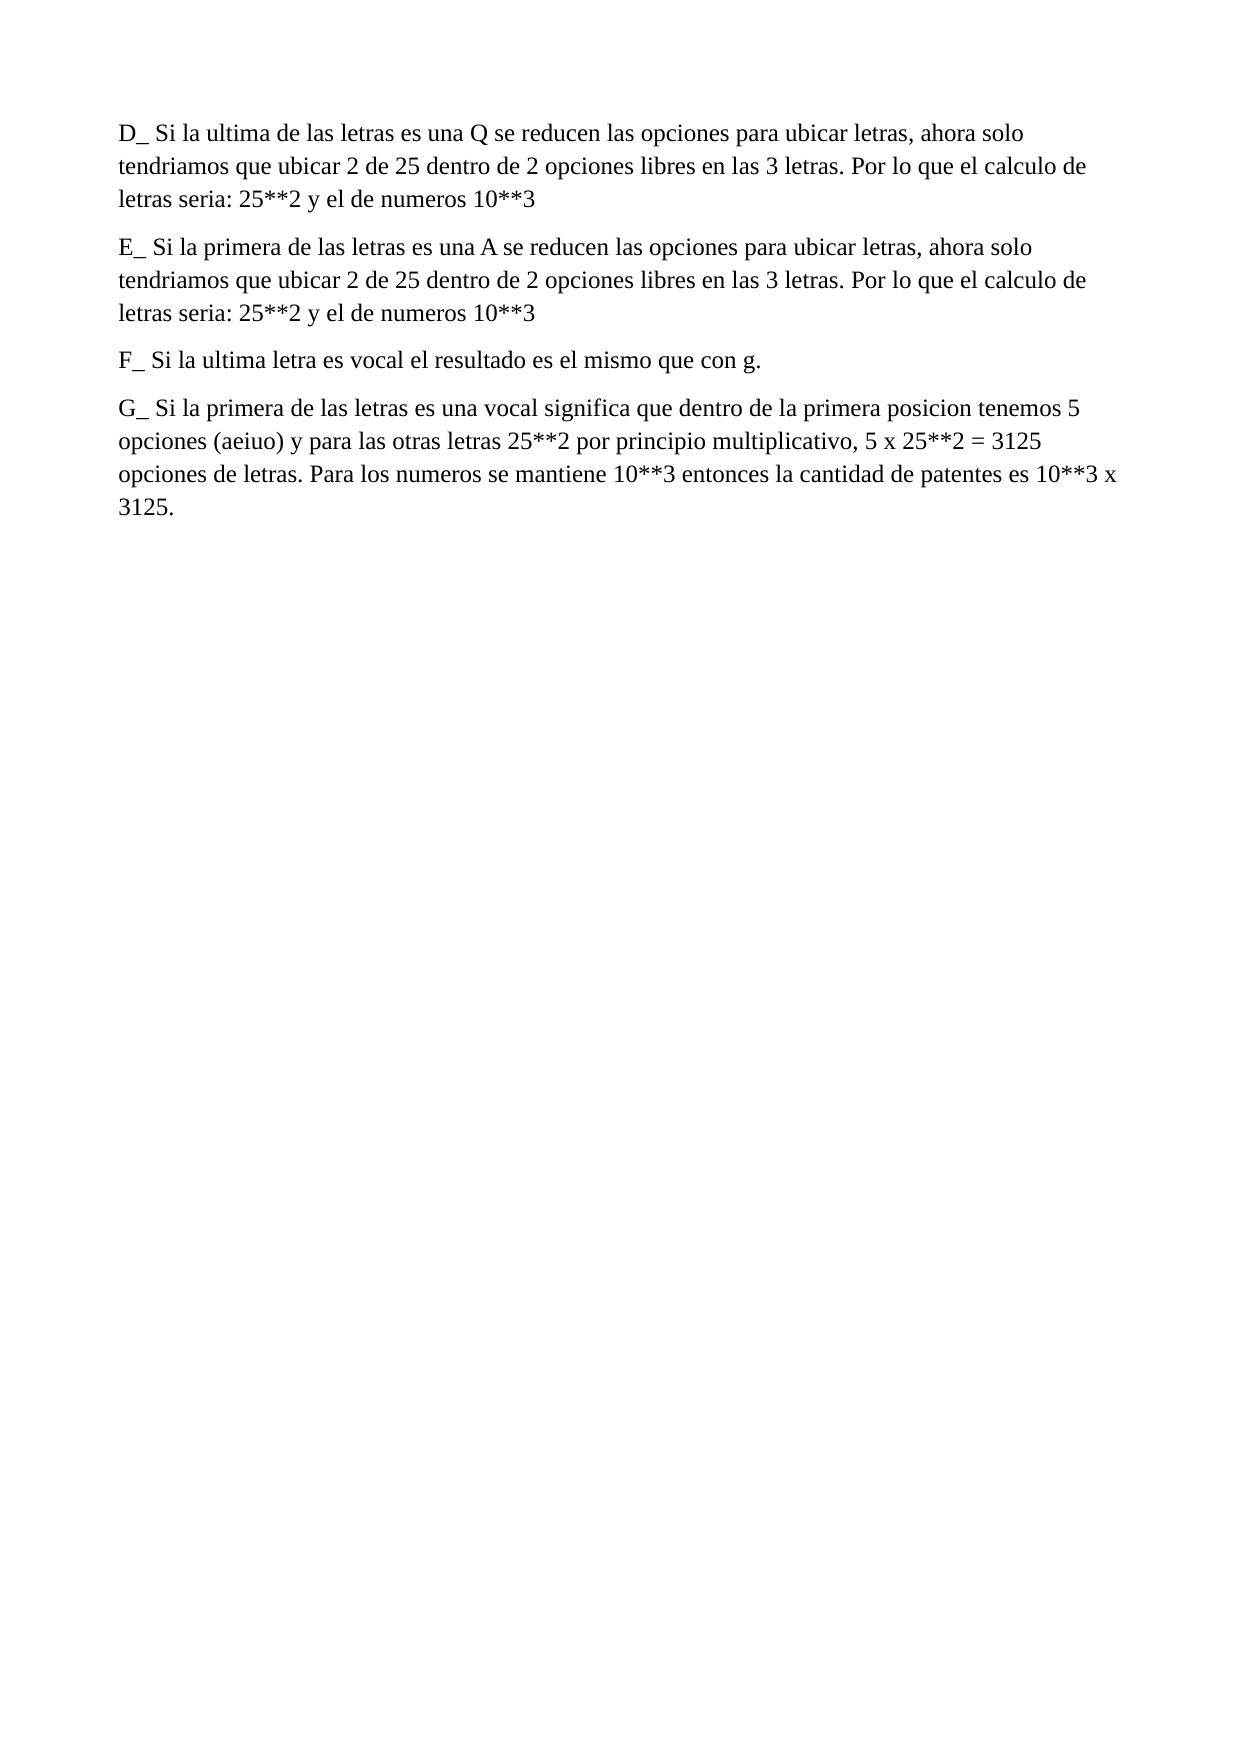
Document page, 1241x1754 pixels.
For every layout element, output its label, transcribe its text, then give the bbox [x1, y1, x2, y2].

text F_ Si la ultima letra es vocal el resultado es el mismo que con g. [118, 345, 1122, 374]
text E_ Si la primera de las letras es una A se reducen las opciones para ubicar letras, ahora solo tendriamos que ubicar 2 de 25 dentro de 2 opciones libres en las 3 letras. Por lo que el calculo de letras seria: 25**2 y el de numeros 10**3 [118, 232, 1122, 327]
text G_ Si la primera de las letras es una vocal significa que dentro de la primera posicion tenemos 5 opciones (aeiuo) y para las otras letras 25**2 por principio multiplicativo, 5 x 25**2 = 3125 opciones de letras. Para los numeros se mantiene 10**3 entonces la cantidad de patentes es 10**3 x 3125. [118, 393, 1122, 521]
text D_ Si la ultima de las letras es una Q se reducen las opciones para ubicar letras, ahora solo tendriamos que ubicar 2 de 25 dentro de 2 opciones libres en las 3 letras. Por lo que el calculo de letras seria: 25**2 y el de numeros 10**3 [118, 118, 1122, 213]
